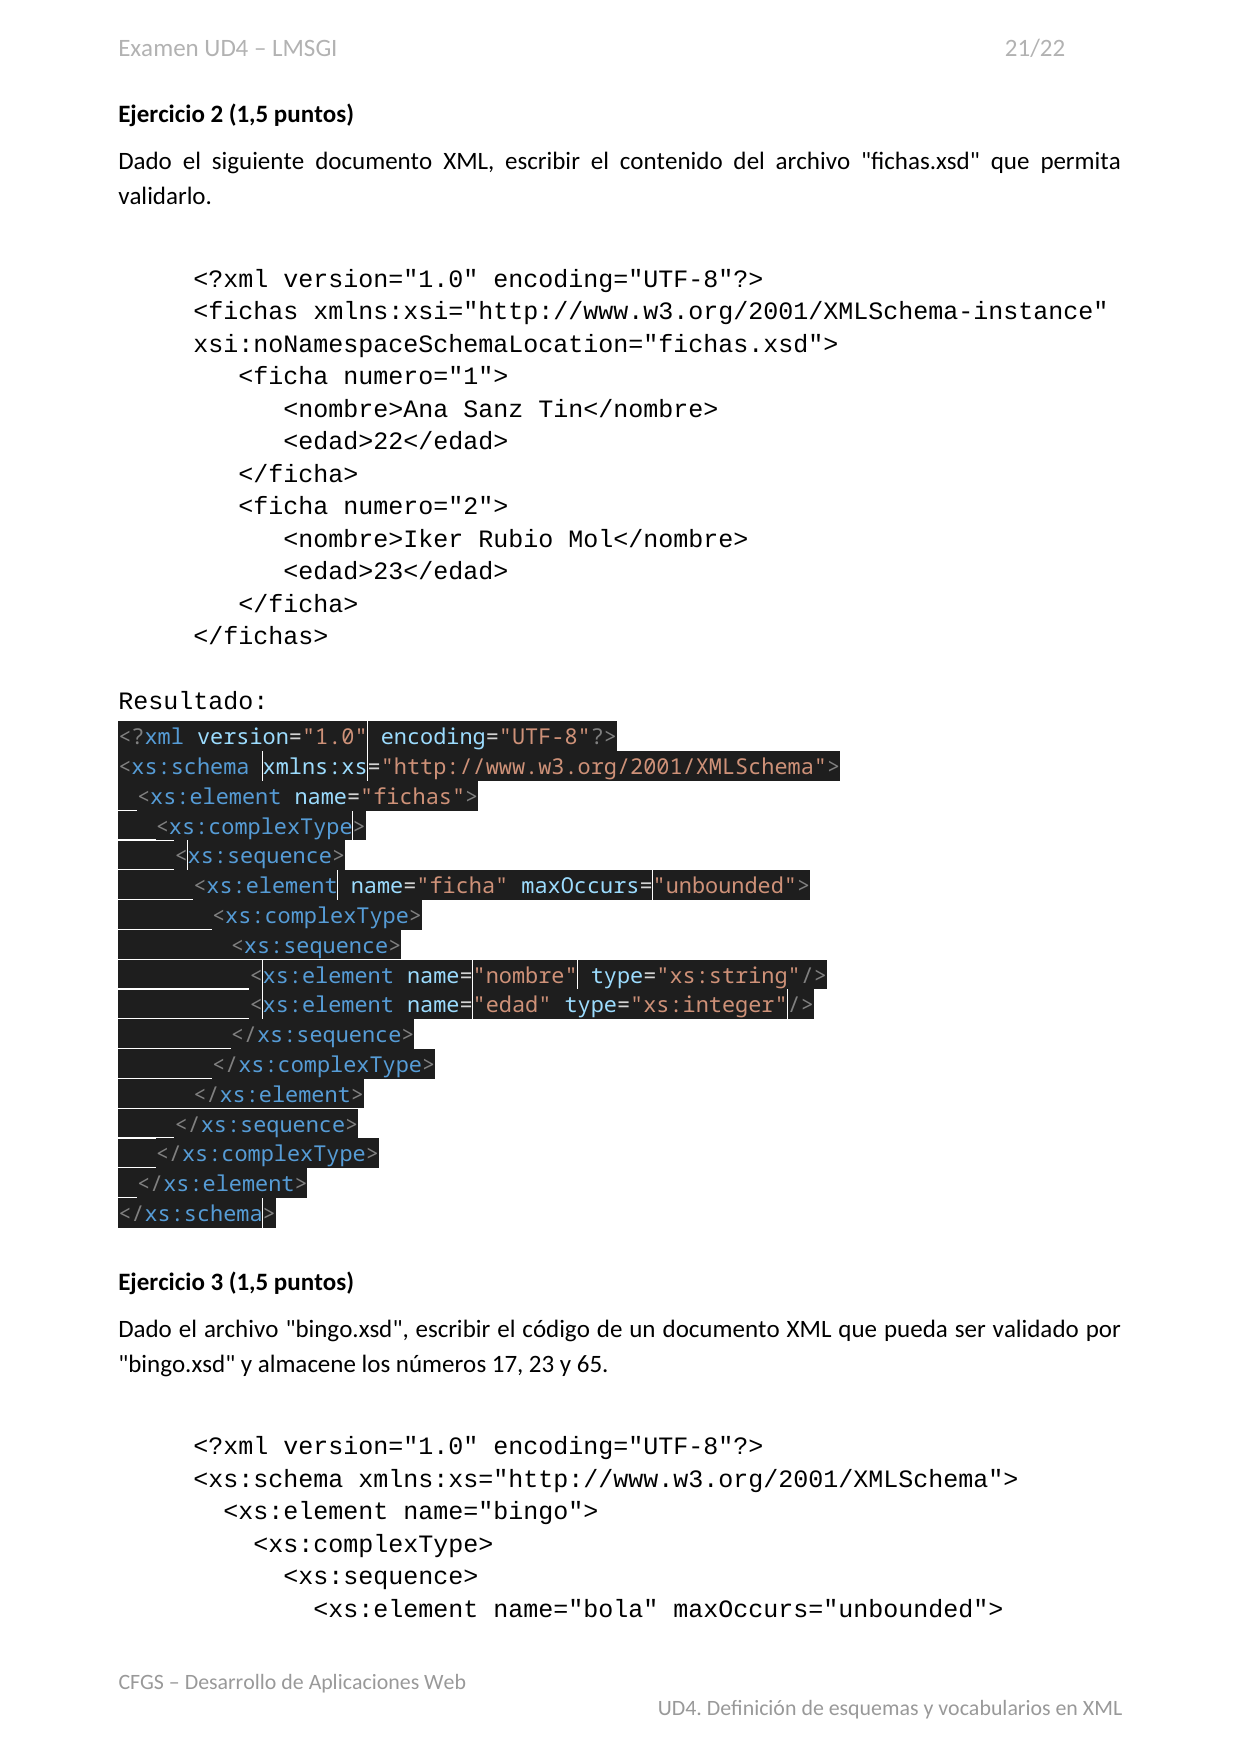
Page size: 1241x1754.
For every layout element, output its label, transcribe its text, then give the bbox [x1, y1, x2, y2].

text Dado el siguiente documento XML, escribir el contenido del archivo "fichas.xsd" que permita validarlo. [118, 145, 1122, 211]
text Dado el archivo "bingo.xsd", escribir el código de un documento XML que pueda ser validado por "bingo.xsd" y almacene los números 17, 23 y 65. [118, 1313, 1122, 1379]
text <xs:schema xmlns:xs="http://www.w3.org/2001/XMLSchema"> [118, 751, 1122, 781]
text <fichas xmlns:xsi="http://www.w3.org/2001/XMLSchema-instance" [193, 299, 1122, 327]
text <nombre>Ana Sanz Tin</nombre> [193, 396, 1122, 424]
text <xs:element name="bingo"> [193, 1499, 1122, 1527]
text </xs:schema> [118, 1198, 1122, 1228]
text <ficha numero="1"> [193, 364, 1122, 392]
text <nombre>Iker Rubio Mol</nombre> [193, 526, 1122, 554]
text </fichas> [193, 624, 1122, 652]
text <xs:complexType> [118, 811, 1122, 840]
text <xs:sequence> [118, 930, 1122, 959]
text <xs:element name="ficha" maxOccurs="unbounded"> [118, 870, 1122, 900]
text <xs:sequence> [193, 1564, 1122, 1592]
text <xs:element name="fichas"> [118, 781, 1122, 811]
text <xs:sequence> [118, 840, 1122, 870]
text <xs:element name="bola" maxOccurs="unbounded"> [193, 1596, 1122, 1625]
text <ficha numero="2"> [193, 494, 1122, 522]
text </ficha> [193, 461, 1122, 489]
text <?xml version="1.0" encoding="UTF-8"?> [118, 721, 1122, 751]
text </xs:complexType> [118, 1138, 1122, 1168]
text Ejercicio 3 (1,5 puntos) [118, 1266, 1122, 1297]
text </xs:element> [118, 1079, 1122, 1108]
text xsi:noNamespaceSchemaLocation="fichas.xsd"> [193, 331, 1122, 359]
text <?xml version="1.0" encoding="UTF-8"?> [193, 1434, 1122, 1462]
text </xs:element> [118, 1168, 1122, 1198]
text Resultado: [118, 689, 1122, 717]
text <xs:element name="nombre" type="xs:string"/> [118, 959, 1122, 989]
text </xs:sequence> [118, 1019, 1122, 1049]
text </xs:complexType> [118, 1049, 1122, 1079]
text <?xml version="1.0" encoding="UTF-8"?> [193, 266, 1122, 294]
text </ficha> [193, 591, 1122, 619]
text <edad>23</edad> [193, 559, 1122, 587]
text <xs:complexType> [118, 900, 1122, 930]
text <edad>22</edad> [193, 429, 1122, 457]
text <xs:element name="edad" type="xs:integer"/> [118, 989, 1122, 1019]
text <xs:schema xmlns:xs="http://www.w3.org/2001/XMLSchema"> [193, 1466, 1122, 1495]
text Ejercicio 2 (1,5 puntos) [118, 98, 1122, 129]
text </xs:sequence> [118, 1108, 1122, 1138]
text <xs:complexType> [193, 1531, 1122, 1560]
